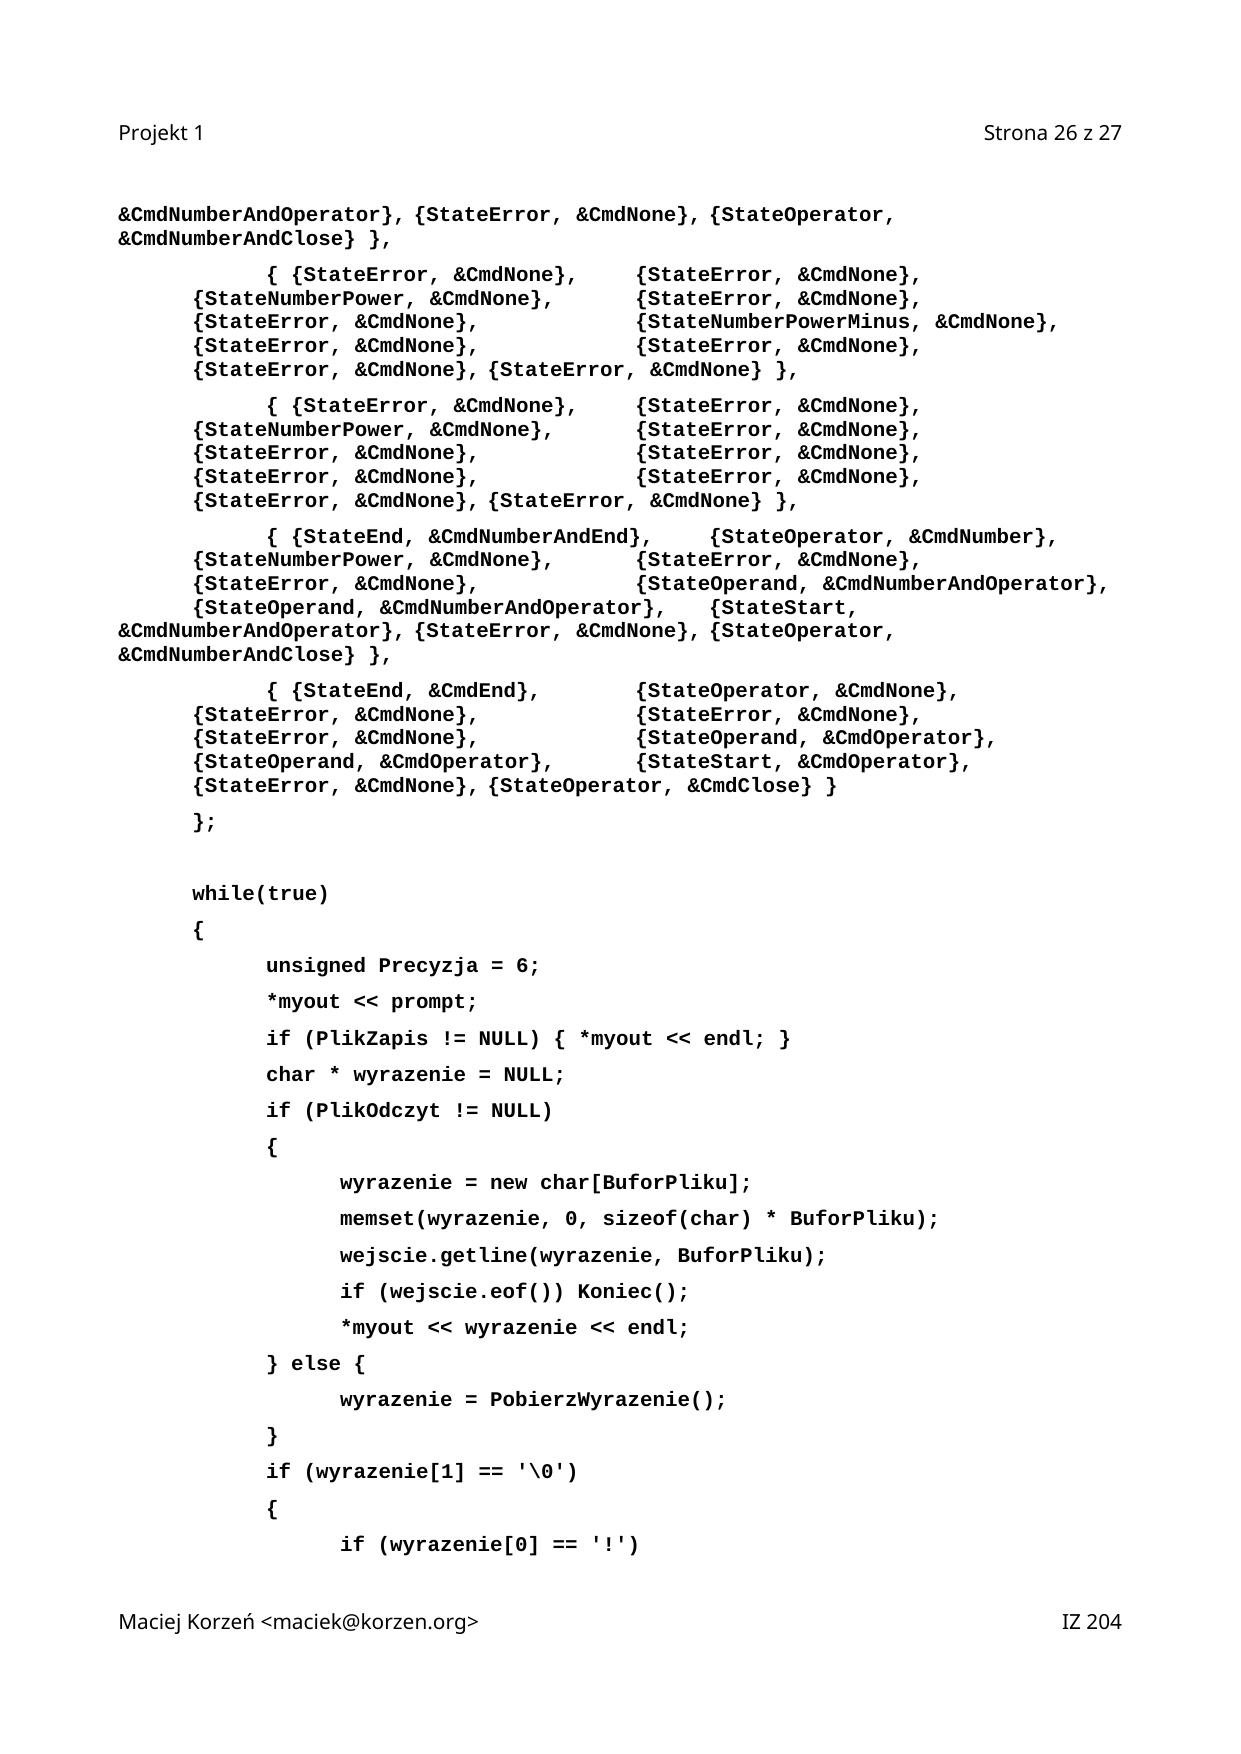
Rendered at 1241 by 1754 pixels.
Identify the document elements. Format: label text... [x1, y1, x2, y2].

text wyrazenie = PobierzWyrazenie(); [118, 1389, 1122, 1413]
text *myout << wyrazenie << endl; [118, 1317, 1122, 1341]
text while(true) [118, 883, 1122, 907]
text { [118, 919, 1122, 943]
text memset(wyrazenie, 0, sizeof(char) * BuforPliku); [118, 1208, 1122, 1232]
text { [118, 1498, 1122, 1521]
text if (wyrazenie[0] == '!') [118, 1534, 1122, 1557]
text { {StateError, &CmdNone}, {StateError, &CmdNone}, {StateNumberPower, &CmdNone}, {StateError, &CmdNone}, {StateError, &CmdNone}, {StateError, &CmdNone}, {StateError, &CmdNone}, {StateError, &CmdNone}, {StateError, &CmdNone}, {StateError, &CmdNone} }, [118, 395, 1122, 513]
text wejscie.getline(wyrazenie, BuforPliku); [118, 1244, 1122, 1268]
text }; [118, 811, 1122, 834]
text { {StateError, &CmdNone}, {StateError, &CmdNone}, {StateNumberPower, &CmdNone}, {StateError, &CmdNone}, {StateError, &CmdNone}, {StateNumberPowerMinus, &CmdNone}, {StateError, &CmdNone}, {StateError, &CmdNone}, {StateError, &CmdNone}, {StateError, &CmdNone} }, [118, 264, 1122, 382]
text if (wyrazenie[1] == '\0') [118, 1461, 1122, 1485]
text } else { [118, 1353, 1122, 1377]
text } [118, 1425, 1122, 1449]
text { {StateEnd, &CmdNumberAndEnd}, {StateOperator, &CmdNumber}, {StateNumberPower, &CmdNone}, {StateError, &CmdNone}, {StateError, &CmdNone}, {StateOperand, &CmdNumberAndOperator}, {StateOperand, &CmdNumberAndOperator}, {StateStart, &CmdNumberAndOperator}, {StateError, &CmdNone}, {StateOperator, &CmdNumberAndClose} }, [118, 526, 1122, 668]
text char * wyrazenie = NULL; [118, 1064, 1122, 1087]
text unsigned Precyzja = 6; [118, 955, 1122, 979]
text if (wejscie.eof()) Koniec(); [118, 1281, 1122, 1304]
text &CmdNumberAndOperator}, {StateError, &CmdNone}, {StateOperator, &CmdNumberAndClose} }, [118, 204, 1122, 252]
text if (PlikOdczyt != NULL) [118, 1100, 1122, 1124]
text { [118, 1136, 1122, 1160]
text wyrazenie = new char[BuforPliku]; [118, 1172, 1122, 1196]
text *myout << prompt; [118, 992, 1122, 1015]
text { {StateEnd, &CmdEnd}, {StateOperator, &CmdNone}, {StateError, &CmdNone}, {StateError, &CmdNone}, {StateError, &CmdNone}, {StateOperand, &CmdOperator}, {StateOperand, &CmdOperator}, {StateStart, &CmdOperator}, {StateError, &CmdNone}, {StateOperator, &CmdClose} } [118, 680, 1122, 798]
text if (PlikZapis != NULL) { *myout << endl; } [118, 1028, 1122, 1051]
